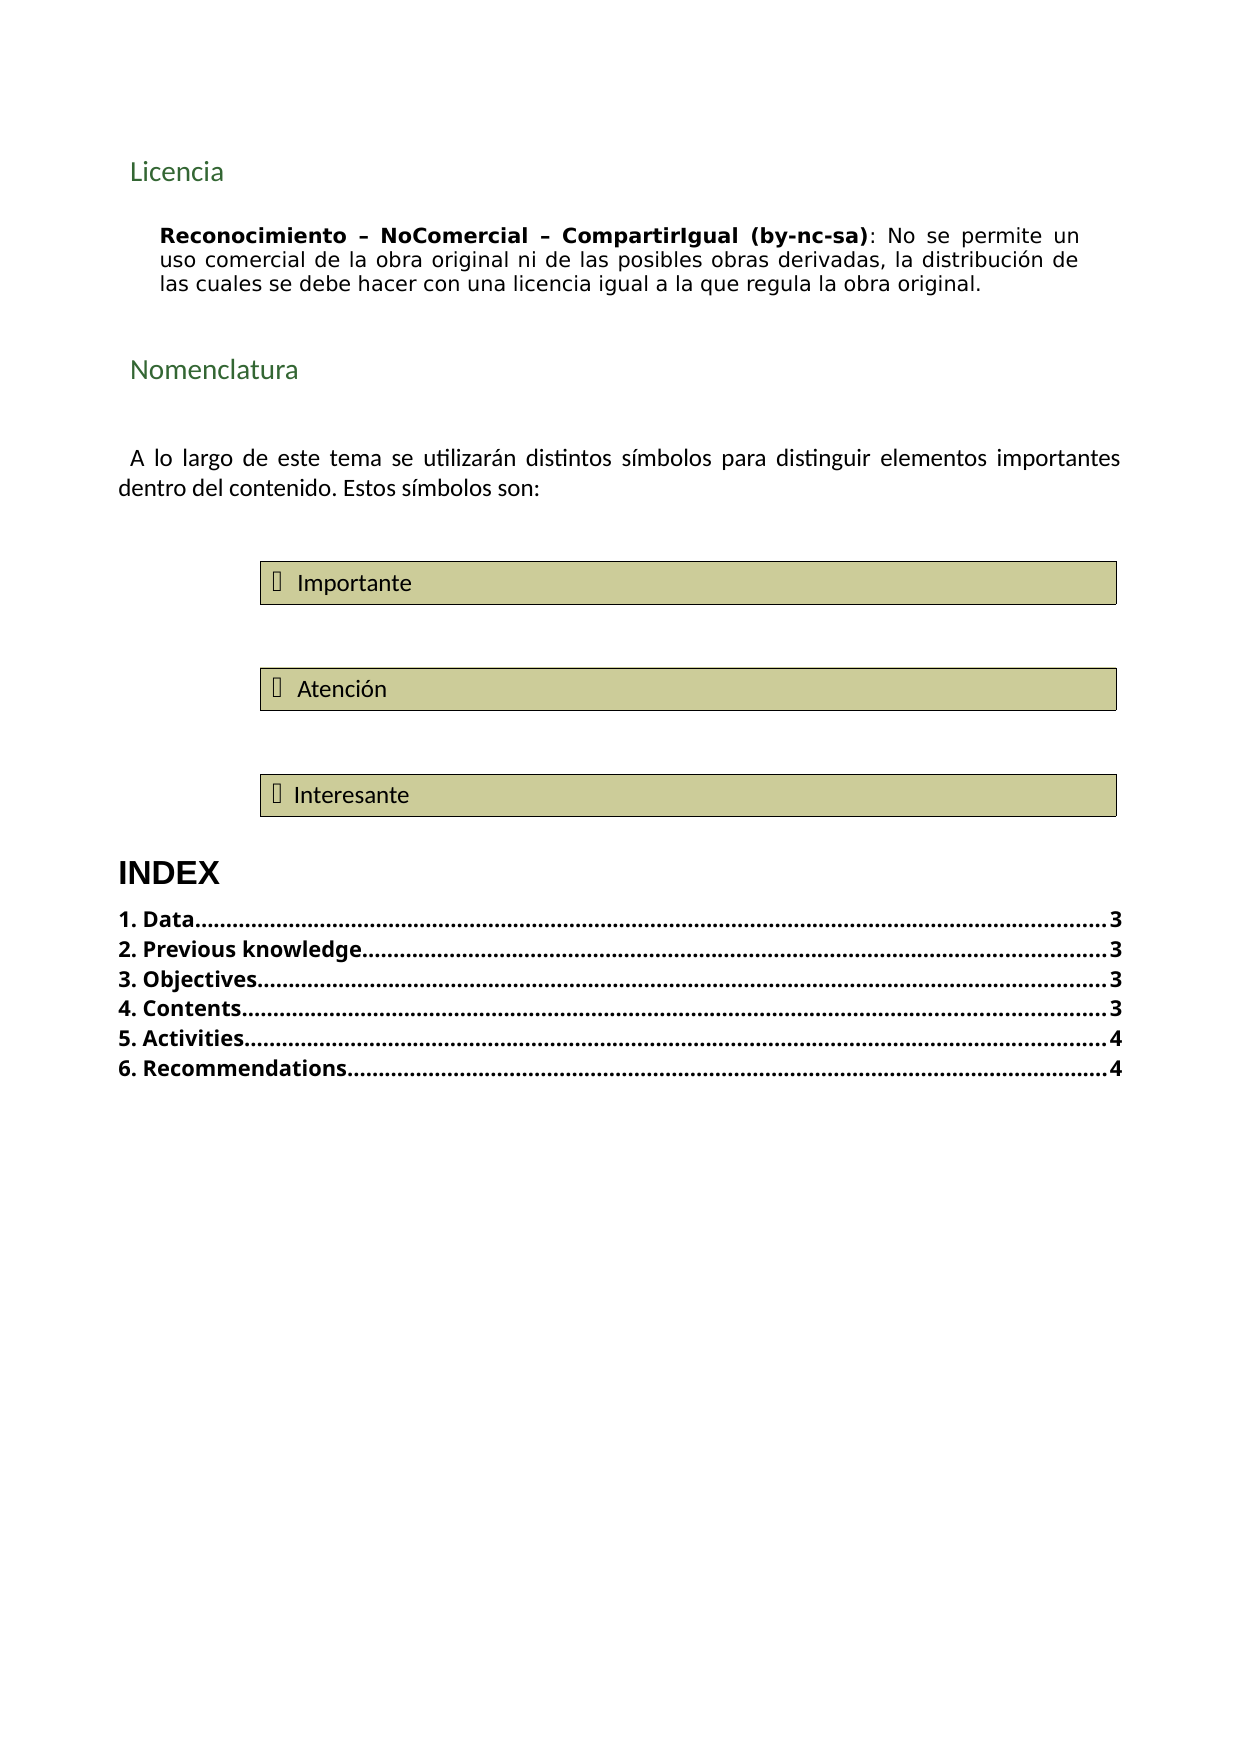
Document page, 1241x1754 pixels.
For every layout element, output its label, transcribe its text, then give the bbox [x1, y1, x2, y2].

text  Interesante [261, 775, 1116, 816]
subtitle INDEX [118, 853, 1122, 892]
text Reconocimiento – NoComercial – CompartirIgual (by-nc-sa): No se permite un uso comercial de la obra original ni de las posibles obras derivadas, la distribución de las cuales se debe hacer con una licencia igual a la que regula la obra original. [159, 224, 1080, 296]
text 5. Activities 4 [118, 1023, 1122, 1053]
text 6. Recommendations 4 [118, 1053, 1122, 1083]
text  Importante [261, 562, 1116, 604]
text Licencia [118, 153, 1122, 188]
text 4. Contents 3 [118, 993, 1122, 1023]
text Nomenclatura [118, 351, 1122, 387]
text 2. Previous knowledge 3 [118, 934, 1122, 964]
text A lo largo de este tema se utilizarán distintos símbolos para distinguir elementos importantes dentro del contenido. Estos símbolos son: [118, 442, 1122, 503]
text  Atención [261, 669, 1116, 710]
text 3. Objectives 3 [118, 964, 1122, 993]
text 1. Data 3 [118, 904, 1122, 934]
